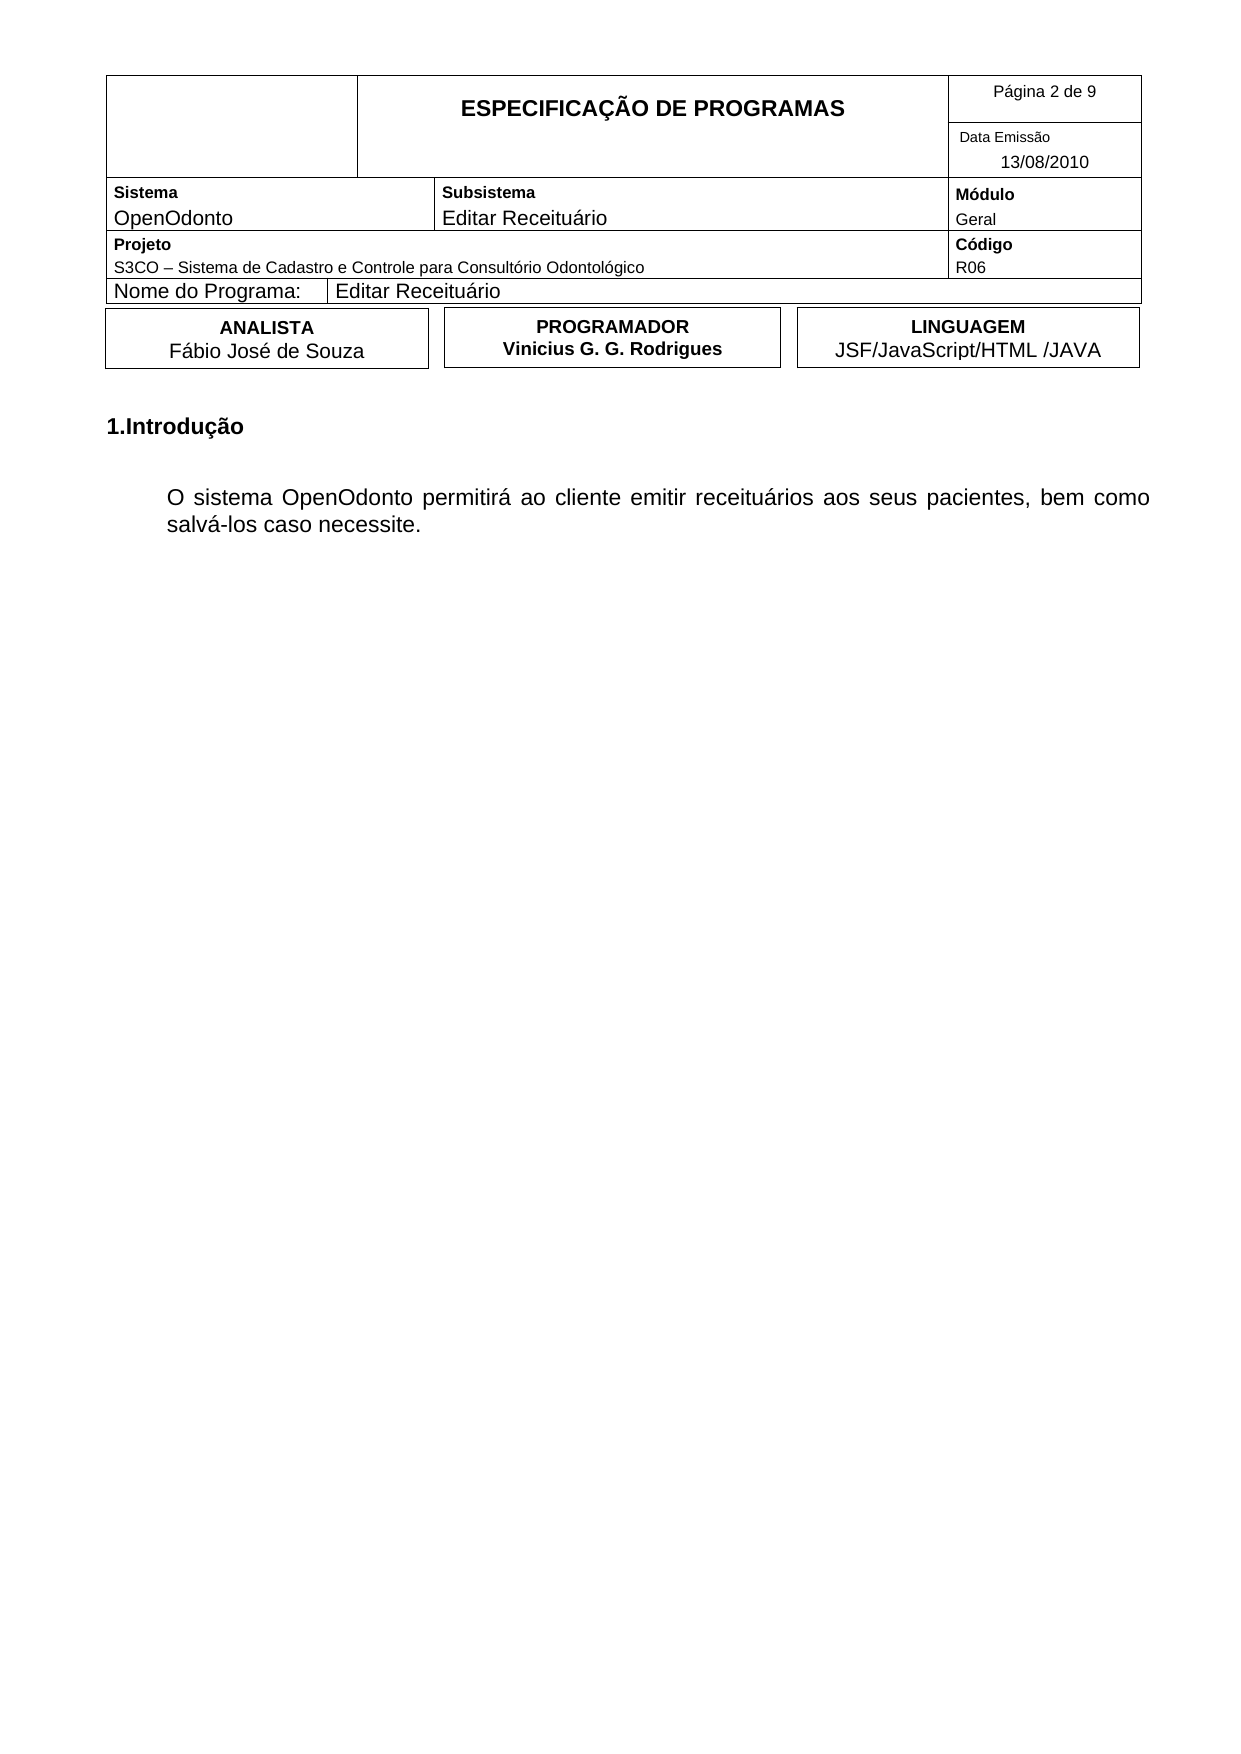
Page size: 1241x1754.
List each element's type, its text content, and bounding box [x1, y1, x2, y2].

text O sistema OpenOdonto permitirá ao cliente emitir receituários aos seus pacientes, bem como salvá-los caso necessite. [167, 484, 1151, 537]
subtitle Introdução [106, 413, 1151, 439]
